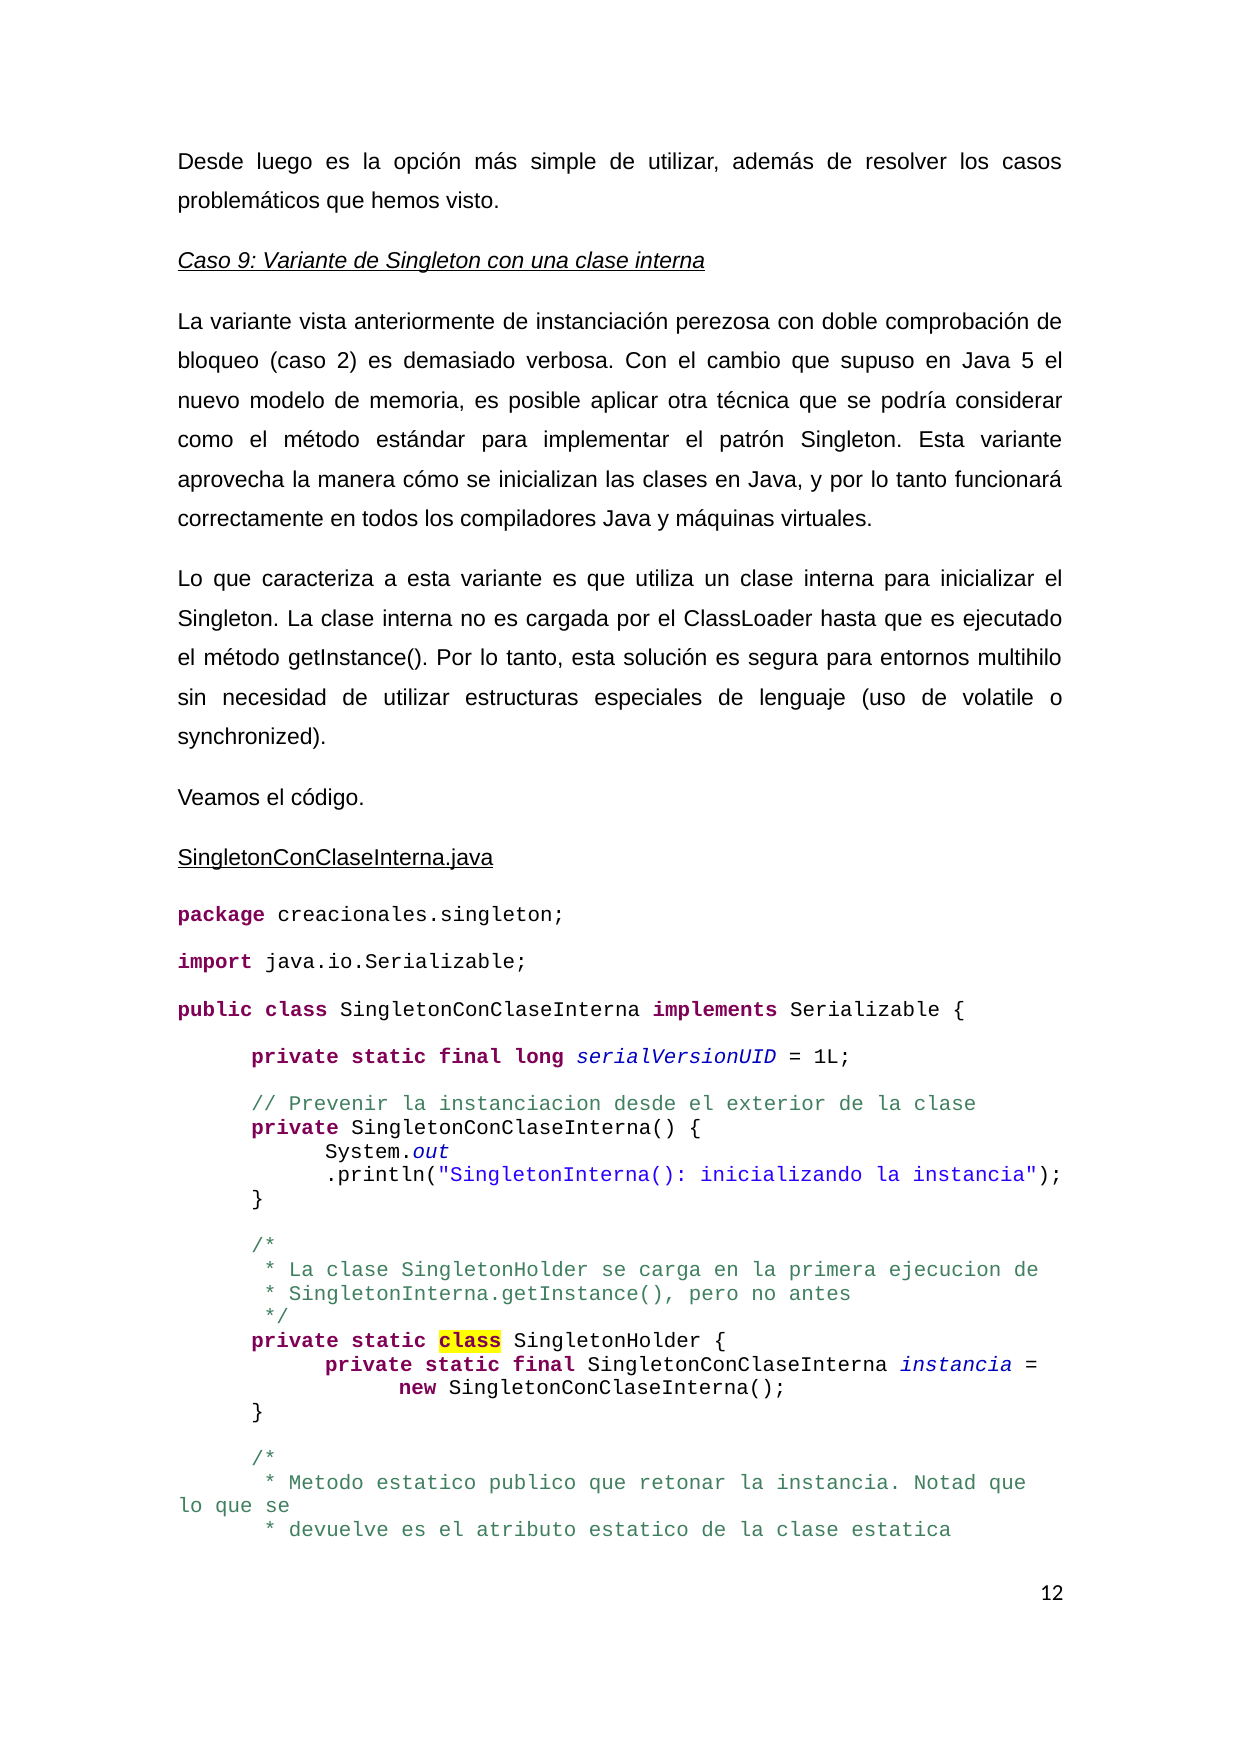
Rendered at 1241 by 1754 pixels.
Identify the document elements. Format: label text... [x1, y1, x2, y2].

text import java.io.Serializable; [177, 952, 1063, 975]
text Veamos el código. [177, 784, 1063, 810]
text private static final SingletonConClaseInterna instancia = [177, 1353, 1063, 1377]
text private static final long serialVersionUID = 1L; [177, 1046, 1063, 1070]
text private static class SingletonHolder { [177, 1330, 1063, 1353]
text SingletonConClaseInterna.java [177, 844, 1063, 870]
text * La clase SingletonHolder se carga en la primera ejecucion de [177, 1259, 1063, 1283]
text La variante vista anteriormente de instanciación perezosa con doble comprobación de bloqueo (caso 2) es demasiado verbosa. Con el cambio que supuso en Java 5 el nuevo modelo de memoria, es posible aplicar otra técnica que se podría considerar como el método estándar para implementar el patrón Singleton. Esta variante aprovecha la manera cómo se inicializan las clases en Java, y por lo tanto funcionará correctamente en todos los compiladores Java y máquinas virtuales. [177, 308, 1063, 531]
text .println("SingletonInterna(): inicializando la instancia"); [177, 1164, 1063, 1188]
text // Prevenir la instanciacion desde el exterior de la clase [177, 1093, 1063, 1117]
text } [177, 1188, 1063, 1212]
text * Metodo estatico publico que retonar la instancia. Notad que lo que se [177, 1472, 1063, 1519]
text package creacionales.singleton; [177, 904, 1063, 928]
text new SingletonConClaseInterna(); [177, 1377, 1063, 1401]
text /* [177, 1235, 1063, 1259]
text private SingletonConClaseInterna() { [177, 1117, 1063, 1141]
text public class SingletonConClaseInterna implements Serializable { [177, 999, 1063, 1022]
text */ [177, 1306, 1063, 1330]
text /* [177, 1448, 1063, 1472]
text Caso 9: Variante de Singleton con una clase interna [177, 247, 1063, 274]
text * SingletonInterna.getInstance(), pero no antes [177, 1283, 1063, 1306]
text Lo que caracteriza a esta variante es que utiliza un clase interna para inicializar el Singleton. La clase interna no es cargada por el ClassLoader hasta que es ejecutado el método getInstance(). Por lo tanto, esta solución es segura para entornos multihilo sin necesidad de utilizar estructuras especiales de lenguaje (uso de volatile o synchronized). [177, 565, 1063, 750]
text * devuelve es el atributo estatico de la clase estatica [177, 1519, 1063, 1543]
text Desde luego es la opción más simple de utilizar, además de resolver los casos problemáticos que hemos visto. [177, 148, 1063, 213]
text } [177, 1401, 1063, 1424]
text System.out [177, 1141, 1063, 1164]
